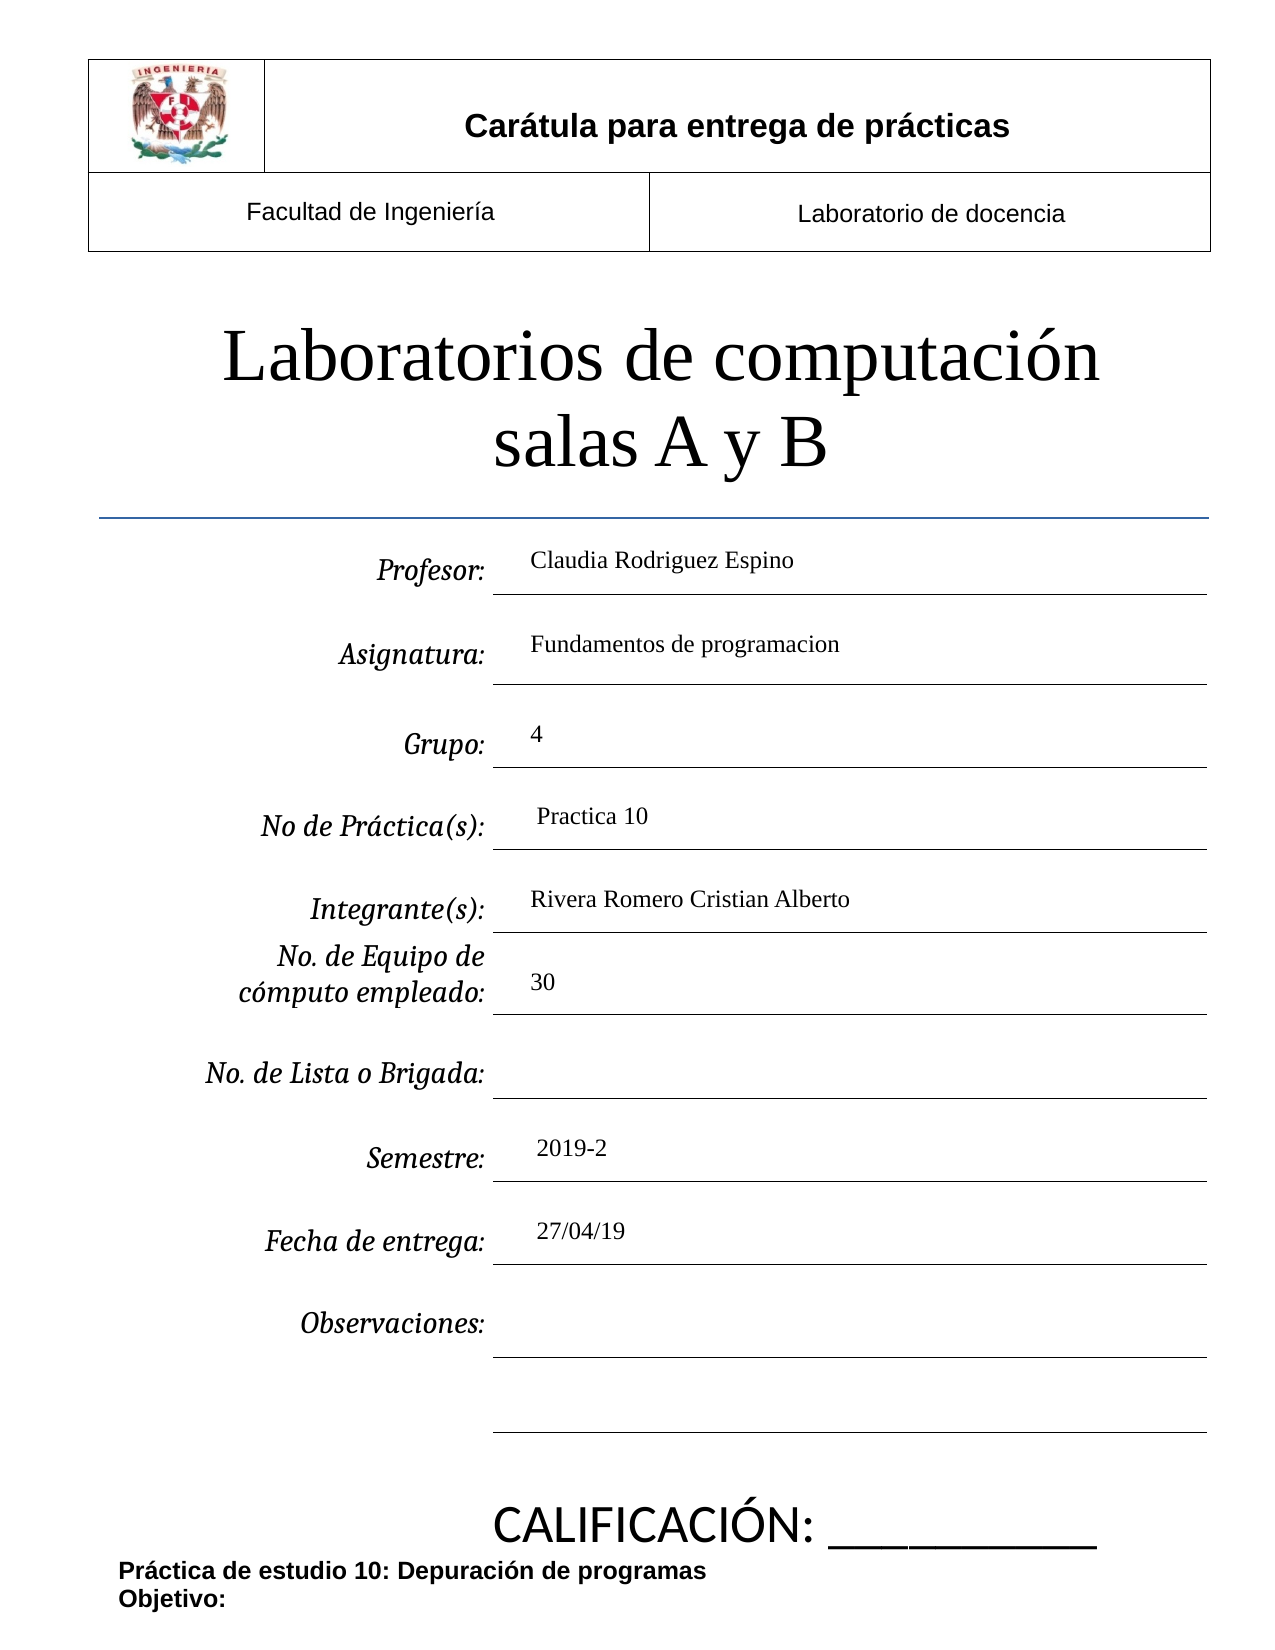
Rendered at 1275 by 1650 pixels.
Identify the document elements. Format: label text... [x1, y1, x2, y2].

table_header [89, 60, 264, 172]
table_cell 30 [493, 933, 1207, 1013]
text CALIFICACIÓN: __________ [118, 1489, 1205, 1556]
table_cell No. de Equipo de cómputo empleado: [118, 932, 493, 1013]
text salas A y B [118, 396, 1205, 482]
table_cell Semestre: [118, 1098, 493, 1181]
text Laboratorios de computación [118, 310, 1205, 396]
table_cell Practica 10 [493, 768, 1207, 849]
text Objetivo: [118, 1584, 1205, 1613]
table_header Profesor: [118, 519, 493, 594]
text Práctica de estudio 10: Depuración de programas [118, 1556, 1205, 1584]
table_header [118, 511, 493, 517]
table_cell [493, 1015, 1207, 1098]
table_cell [118, 1357, 493, 1432]
table_cell 27/04/19 [493, 1182, 1207, 1263]
table_cell Fecha de entrega: [118, 1181, 493, 1263]
table_cell [493, 1265, 1207, 1357]
table_cell 2019-2 [493, 1099, 1207, 1181]
table_cell [493, 1358, 1207, 1432]
table_header Claudia Rodriguez Espino [493, 519, 1207, 594]
table_cell Rivera Romero Cristian Alberto [493, 850, 1207, 932]
table_cell No. de Lista o Brigada: [118, 1014, 493, 1098]
table_cell Integrante(s): [118, 849, 493, 932]
table_cell Grupo: [118, 684, 493, 766]
table_cell Fundamentos de programacion [493, 595, 1207, 684]
table_header Carátula para entrega de prácticas [265, 60, 1210, 172]
table_cell Laboratorio de docencia [650, 173, 1210, 251]
table_cell Observaciones: [118, 1264, 493, 1357]
table_cell Asignatura: [118, 594, 493, 684]
table_header [493, 511, 1207, 517]
table_cell Facultad de Ingeniería [89, 173, 649, 251]
table_cell No de Práctica(s): [118, 766, 493, 849]
table_cell 4 [493, 685, 1207, 766]
